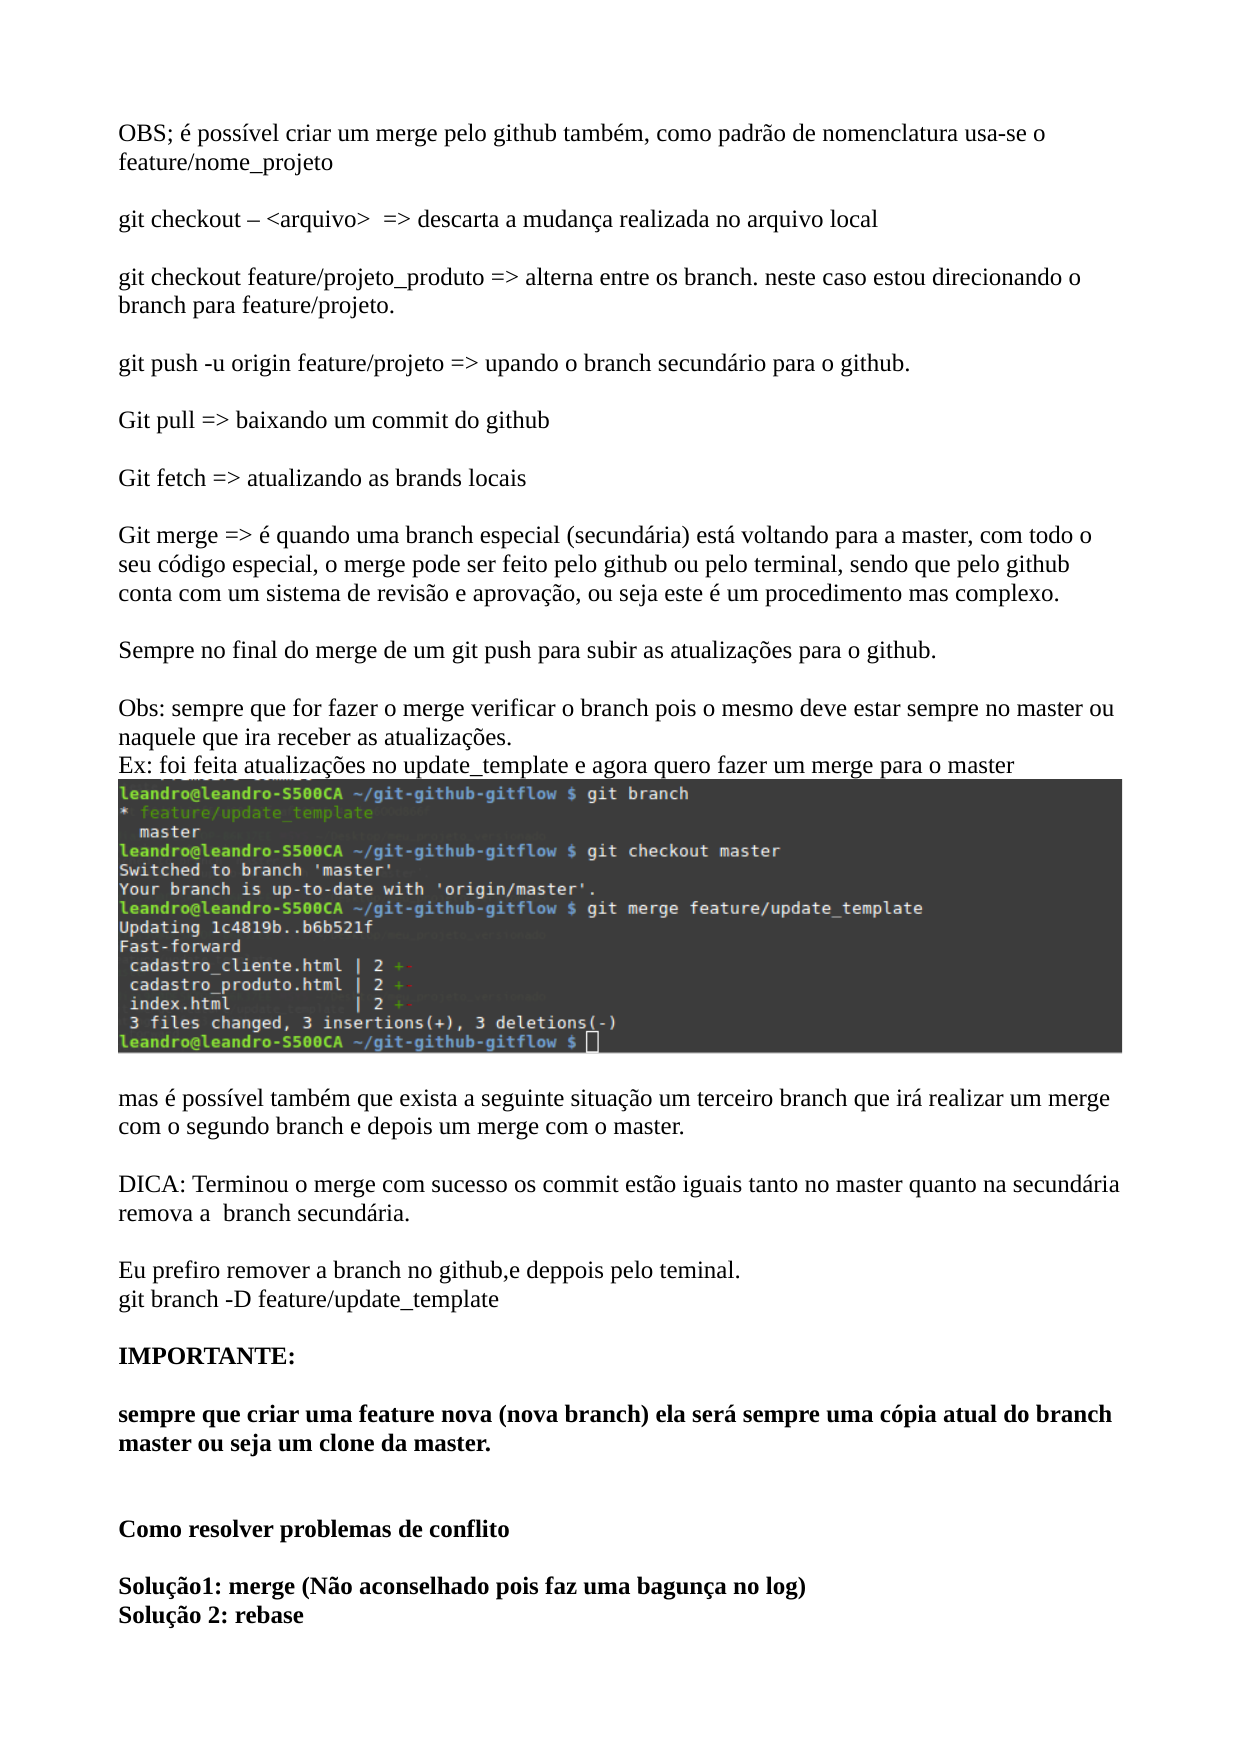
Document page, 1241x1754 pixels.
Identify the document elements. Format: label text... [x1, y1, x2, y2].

text git checkout feature/projeto_produto => alterna entre os branch. neste caso estou direcionando o branch para feature/projeto. [118, 262, 1122, 319]
text mas é possível também que exista a seguinte situação um terceiro branch que irá realizar um merge com o segundo branch e depois um merge com o master. [118, 1083, 1122, 1140]
text Obs: sempre que for fazer o merge verificar o branch pois o mesmo deve estar sempre no master ou naquele que ira receber as atualizações. [118, 693, 1122, 751]
text DICA: Terminou o merge com sucesso os commit estão iguais tanto no master quanto na secundária remova a branch secundária. [118, 1169, 1122, 1226]
text OBS; é possível criar um merge pelo github também, como padrão de nomenclatura usa-se o feature/nome_projeto [118, 118, 1122, 176]
text git branch -D feature/update_template [118, 1284, 1122, 1313]
text IMPORTANTE: [118, 1341, 1122, 1370]
text Git pull => baixando um commit do github [118, 406, 1122, 434]
text Solução 2: rebase [118, 1600, 1122, 1629]
text Como resolver problemas de conflito [118, 1514, 1122, 1543]
text Ex: foi feita atualizações no update_template e agora quero fazer um merge para o master [118, 751, 1122, 779]
picture [118, 779, 1123, 1054]
text Git fetch => atualizando as brands locais [118, 463, 1122, 492]
text Git merge => é quando uma branch especial (secundária) está voltando para a master, com todo o seu código especial, o merge pode ser feito pelo github ou pelo terminal, sendo que pelo github conta com um sistema de revisão e aprovação, ou seja este é um procedimento mas complexo. [118, 521, 1122, 607]
text git checkout – <arquivo> => descarta a mudança realizada no arquivo local [118, 204, 1122, 233]
text git push -u origin feature/projeto => upando o branch secundário para o github. [118, 348, 1122, 377]
text Solução1: merge (Não aconselhado pois faz uma bagunça no log) [118, 1571, 1122, 1600]
text sempre que criar uma feature nova (nova branch) ela será sempre uma cópia atual do branch master ou seja um clone da master. [118, 1399, 1122, 1456]
text Sempre no final do merge de um git push para subir as atualizações para o github. [118, 636, 1122, 664]
text Eu prefiro remover a branch no github,e deppois pelo teminal. [118, 1255, 1122, 1284]
